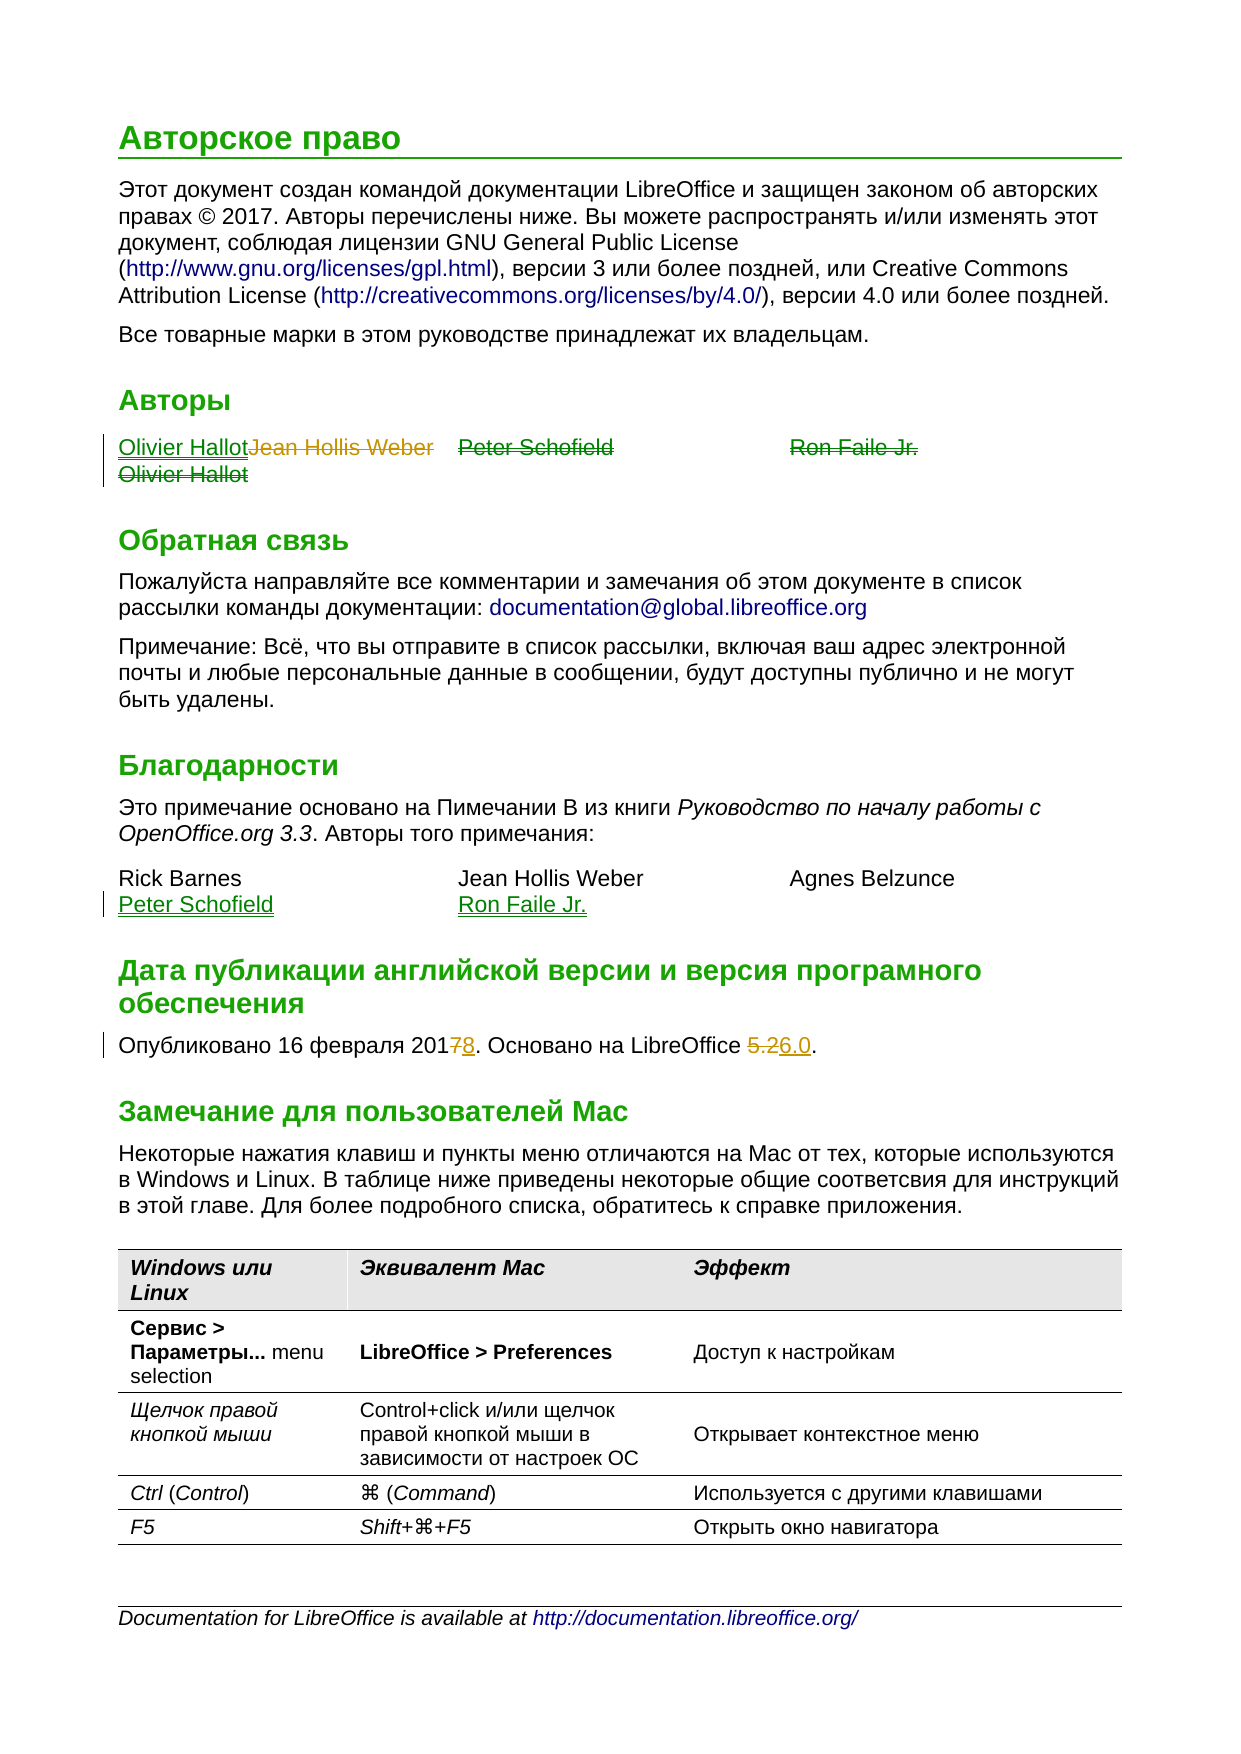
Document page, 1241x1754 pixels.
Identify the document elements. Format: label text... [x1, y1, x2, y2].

table_cell Shift+⌘+F5 [348, 1510, 681, 1543]
table_cell [121, 468, 133, 475]
table_cell Ctrl (Control) [118, 1476, 347, 1509]
table_header [793, 441, 802, 447]
subtitle Обратная связь [118, 522, 1122, 556]
text Все товарные марки в этом руководстве принадлежат их владельцам. [118, 321, 1122, 347]
table_cell ⌘ (Command) [348, 1476, 681, 1509]
table_cell Ron Faile Jr. [458, 891, 789, 917]
table_cell [458, 461, 789, 487]
table_header [462, 441, 470, 447]
text Некоторые нажатия клавиш и пункты меню отличаются на Mac от тех, которые используются в Windows и Linux. В таблице ниже приведены некоторые общие соответсвия для инструкций в этой главе. Для более подробного списка, обратитесь к справке приложения. [118, 1139, 1122, 1218]
table_cell Control+click и/или щелчок правой кнопкой мыши в зависимости от настроек ОС [348, 1393, 681, 1474]
text Этот документ создан командой документации LibreOffice и защищен законом об авторских правах © 2017. Авторы перечислены ниже. Вы можете распространять и/или изменять этот документ, соблюдая лицензии GNU General Public License (http://www.gnu.org/licenses/gpl.html), версии 3 или более поздней, или Creative Commons Attribution License (http://creativecommons.org/licenses/by/4.0/), версии 4.0 или более поздней. [118, 176, 1122, 308]
table_cell Доступ к настройкам [681, 1311, 1122, 1392]
table_cell Сервис > Параметры... menu selection [118, 1311, 347, 1392]
table_header Эффект [681, 1250, 1122, 1310]
text Это примечание основано на Пимечании B из книги Руководство по началу работы с OpenOffice.org 3.3. Авторы того примечания: [118, 793, 1122, 846]
table_header Jean Hollis Weber [458, 865, 789, 891]
table_cell Открыть окно навигатора [681, 1510, 1122, 1543]
table_cell Используется с другими клавишами [681, 1476, 1122, 1509]
table_cell [118, 461, 458, 487]
subtitle Авторы [118, 383, 1122, 417]
text Опубликовано 16 февраля 2018. Основано на LibreOffice 6.0. [118, 1032, 1122, 1058]
table_cell [789, 461, 1122, 487]
table_header Agnes Belzunce [789, 865, 1122, 891]
table_header Olivier Hallot [118, 434, 458, 461]
table_header [789, 434, 1122, 461]
table_cell LibreOffice > Preferences [348, 1311, 681, 1392]
table_cell F5 [118, 1510, 347, 1543]
table_cell Открывает контекстное меню [681, 1393, 1122, 1474]
table_header Windows или Linux [118, 1250, 347, 1310]
subtitle Благодарности [118, 748, 1122, 782]
subtitle Авторское право [118, 118, 1122, 157]
table_cell Peter Schofield [118, 891, 458, 917]
table_header Эквивалент Mac [348, 1250, 681, 1310]
subtitle Дата публикации английской версии и версия програмного обеспечения [118, 953, 1122, 1020]
text Пожалуйста направляйте все комментарии и замечания об этом документе в список рассылки команды документации: documentation@global.libreoffice.org [118, 568, 1122, 621]
table_cell [789, 891, 1122, 917]
table_header Rick Barnes [118, 865, 458, 891]
subtitle Замечание для пользователей Mac [118, 1094, 1122, 1128]
text Примечание: Всё, что вы отправите в список рассылки, включая ваш адрес электронной почты и любые персональные данные в сообщении, будут доступны публично и не могут быть удалены. [118, 633, 1122, 712]
table_cell Щелчок правой кнопкой мыши [118, 1393, 347, 1474]
table_header [458, 434, 789, 461]
